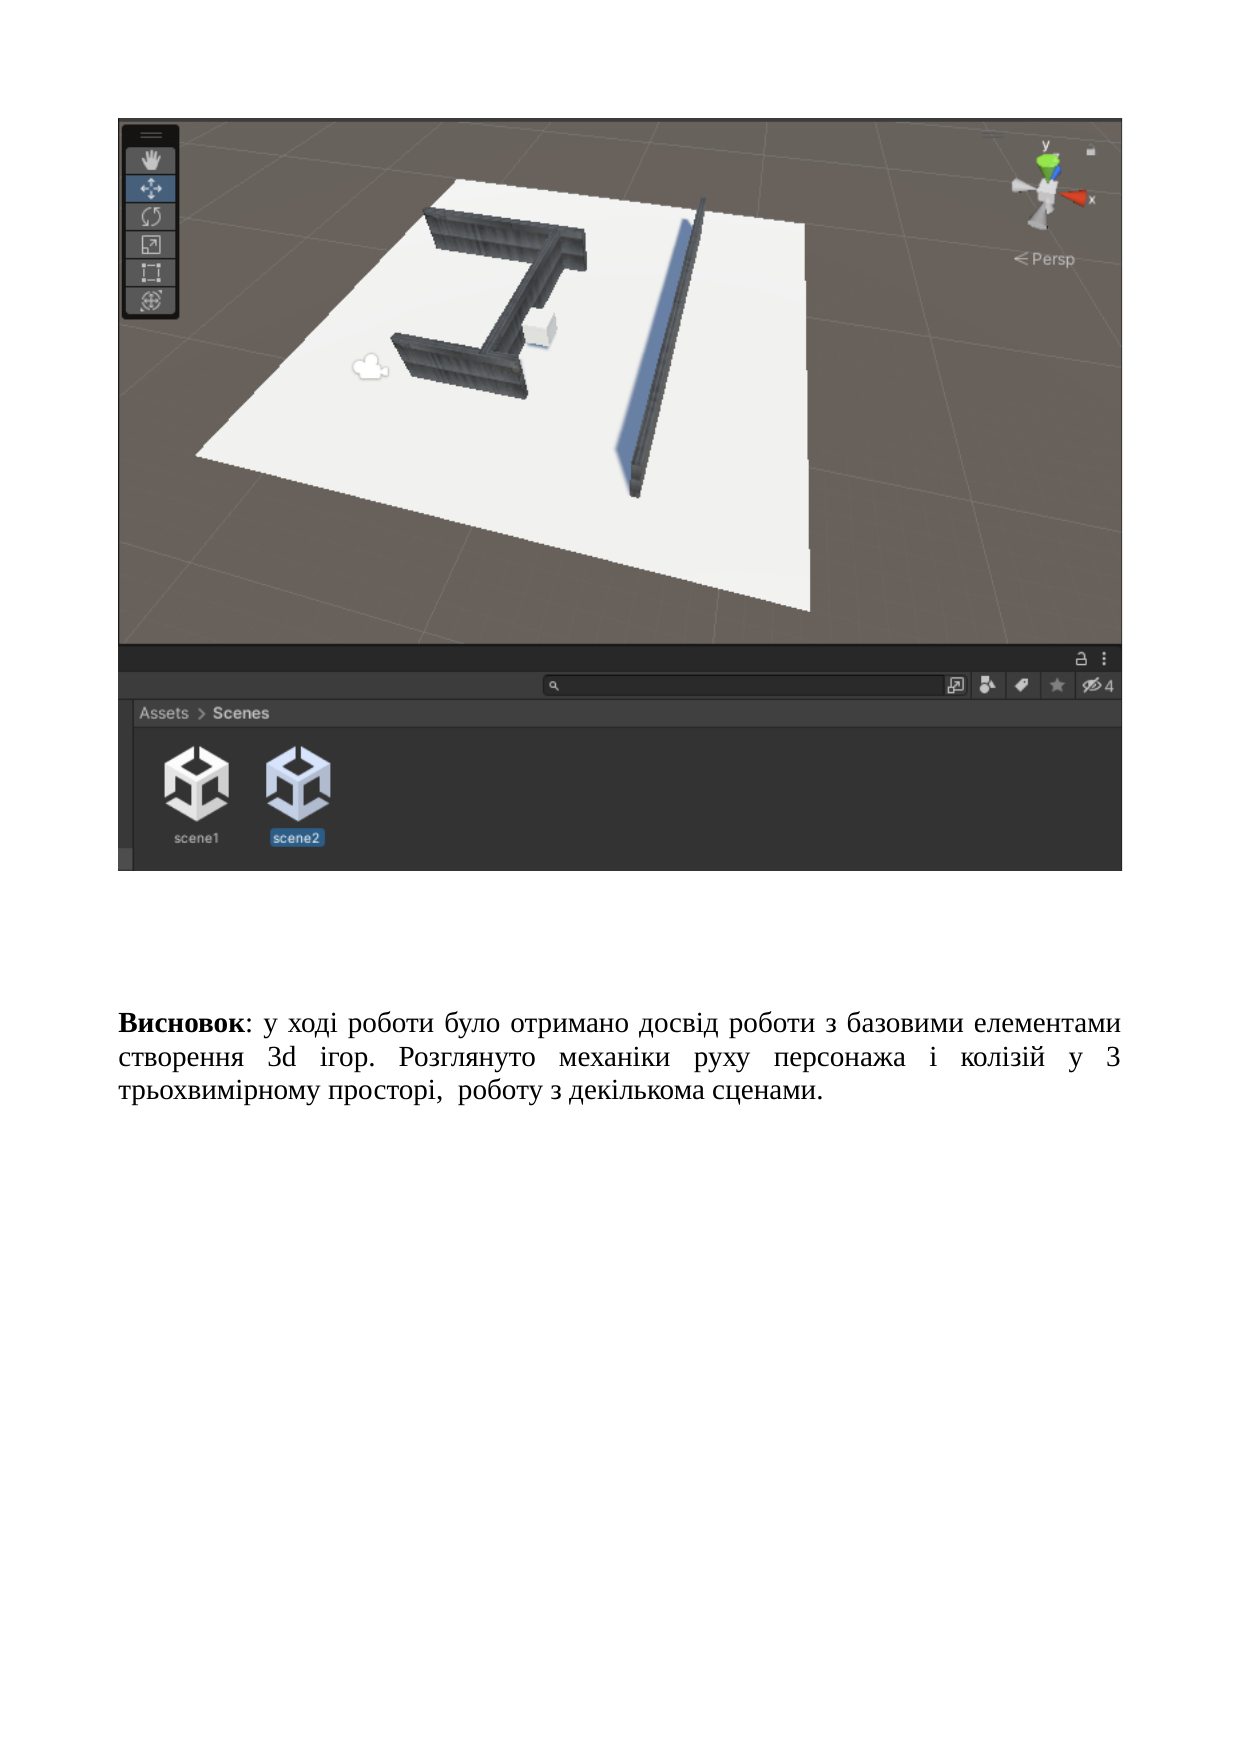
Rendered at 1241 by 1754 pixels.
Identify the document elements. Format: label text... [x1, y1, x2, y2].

text Висновок: у ході роботи було отримано досвід роботи з базовими елементами створення 3d ігор. Розглянуто механіки руху персонажа і колізій у 3 трьохвимірному просторі, роботу з декількома сценами. [118, 1005, 1122, 1106]
picture [118, 118, 1123, 871]
